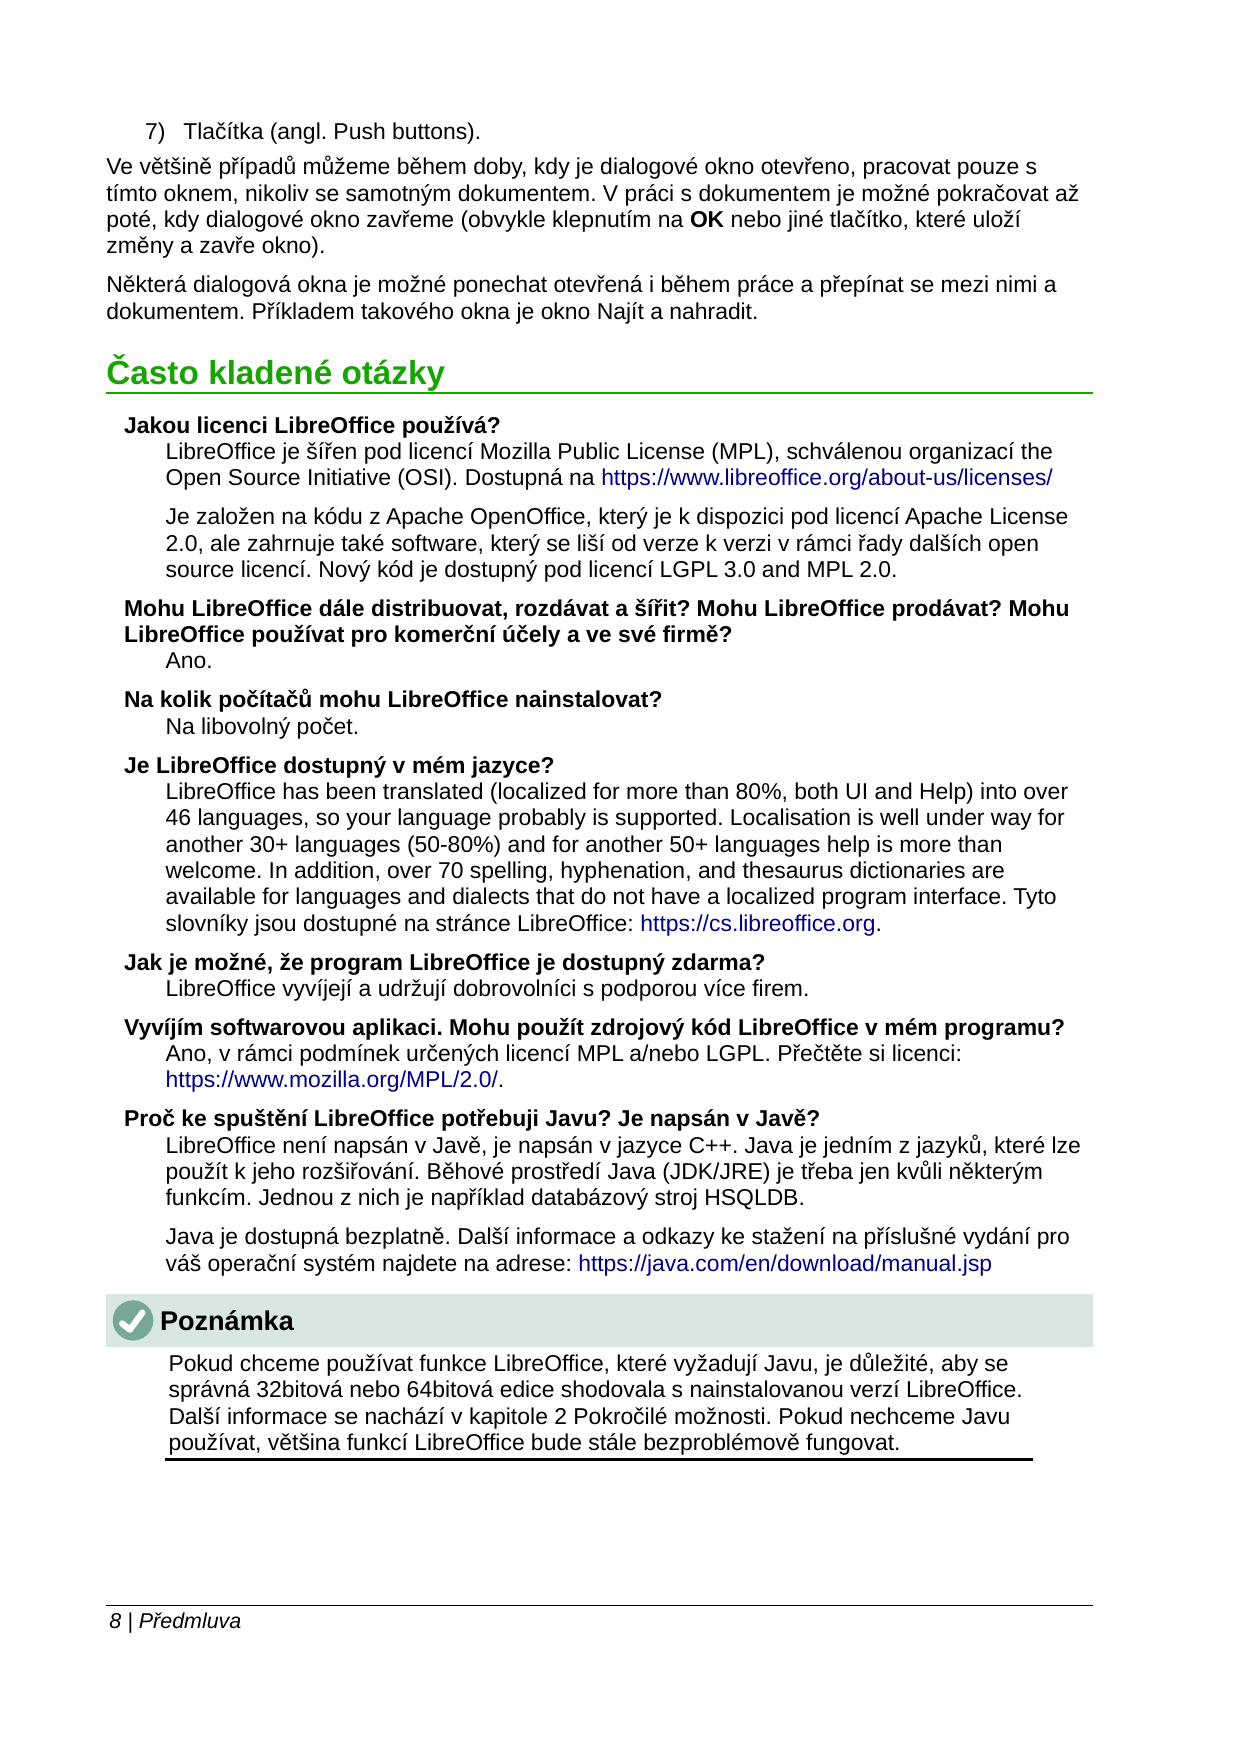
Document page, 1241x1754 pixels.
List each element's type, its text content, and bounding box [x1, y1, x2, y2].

text Proč ke spuštění LibreOffice potřebuji Javu? Je napsán v Javě? [124, 1105, 1093, 1132]
text Pokud chceme používat funkce LibreOffice, které vyžadují Javu, je důležité, aby se správná 32bitová nebo 64bitová edice shodovala s nainstalovanou verzí LibreOffice. Další informace se nachází v kapitole 2 Pokročilé možnosti. Pokud nechceme Javu používat, většina funkcí LibreOffice bude stále bezproblémově fungovat. [165, 1347, 1033, 1458]
subtitle Často kladené otázky [106, 353, 1093, 392]
text Jakou licenci LibreOffice používá? [124, 412, 1093, 438]
text LibreOffice has been translated (localized for more than 80%, both UI and Help) into over 46 languages, so your language probably is supported. Localisation is well under way for another 30+ languages (50-80%) and for another 50+ languages help is more than welcome. In addition, over 70 spelling, hyphenation, and thesaurus dictionaries are available for languages and dialects that do not have a localized program interface. Tyto slovníky jsou dostupné na stránce LibreOffice: https://cs.libreoffice.org. [165, 778, 1093, 936]
text LibreOffice není napsán v Javě, je napsán v jazyce C++. Java je jedním z jazyků, které lze použít k jeho rozšiřování. Běhové prostředí Java (JDK/JRE) je třeba jen kvůli některým funkcím. Jednou z nich je například databázový stroj HSQLDB. [165, 1132, 1093, 1211]
text Ano. [165, 647, 1093, 674]
text Vyvíjím softwarovou aplikaci. Mohu použít zdrojový kód LibreOffice v mém programu? [124, 1014, 1093, 1040]
text LibreOffice vyvíjejí a udržují dobrovolníci s podporou více firem. [165, 975, 1093, 1001]
subtitle Poznámka [106, 1294, 1093, 1347]
text Java je dostupná bezplatně. Další informace a odkazy ke stažení na příslušné vydání pro váš operační systém najdete na adrese: https://java.com/en/download/manual.jsp [165, 1223, 1093, 1276]
text Ano, v rámci podmínek určených licencí MPL a/nebo LGPL. Přečtěte si licenci: https://www.mozilla.org/MPL/2.0/. [165, 1040, 1093, 1093]
text Mohu LibreOffice dále distribuovat, rozdávat a šířit? Mohu LibreOffice prodávat? Mohu LibreOffice používat pro komerční účely a ve své firmě? [124, 595, 1093, 647]
text Je LibreOffice dostupný v mém jazyce? [124, 752, 1093, 778]
text Na kolik počítačů mohu LibreOffice nainstalovat? [124, 686, 1093, 713]
text Ve většině případů můžeme během doby, kdy je dialogové okno otevřeno, pracovat pouze s tímto oknem, nikoliv se samotným dokumentem. V práci s dokumentem je možné pokračovat až poté, kdy dialogové okno zavřeme (obvykle klepnutím na OK nebo jiné tlačítko, které uloží změny a zavře okno). [106, 153, 1093, 259]
list Tlačítka (angl. Push buttons). [165, 118, 1093, 144]
text Některá dialogová okna je možné ponechat otevřená i během práce a přepínat se mezi nimi a dokumentem. Příkladem takového okna je okno Najít a nahradit. [106, 271, 1093, 324]
text Jak je možné, že program LibreOffice je dostupný zdarma? [124, 948, 1093, 975]
text Je založen na kódu z Apache OpenOffice, který je k dispozici pod licencí Apache License 2.0, ale zahrnuje také software, který se liší od verze k verzi v rámci řady dalších open source licencí. Nový kód je dostupný pod licencí LGPL 3.0 and MPL 2.0. [165, 503, 1093, 582]
text Na libovolný počet. [165, 713, 1093, 739]
text LibreOffice je šířen pod licencí Mozilla Public License (MPL), schválenou organizací the Open Source Initiative (OSI). Dostupná na https://www.libreoffice.org/about-us/licenses/ [165, 438, 1093, 491]
